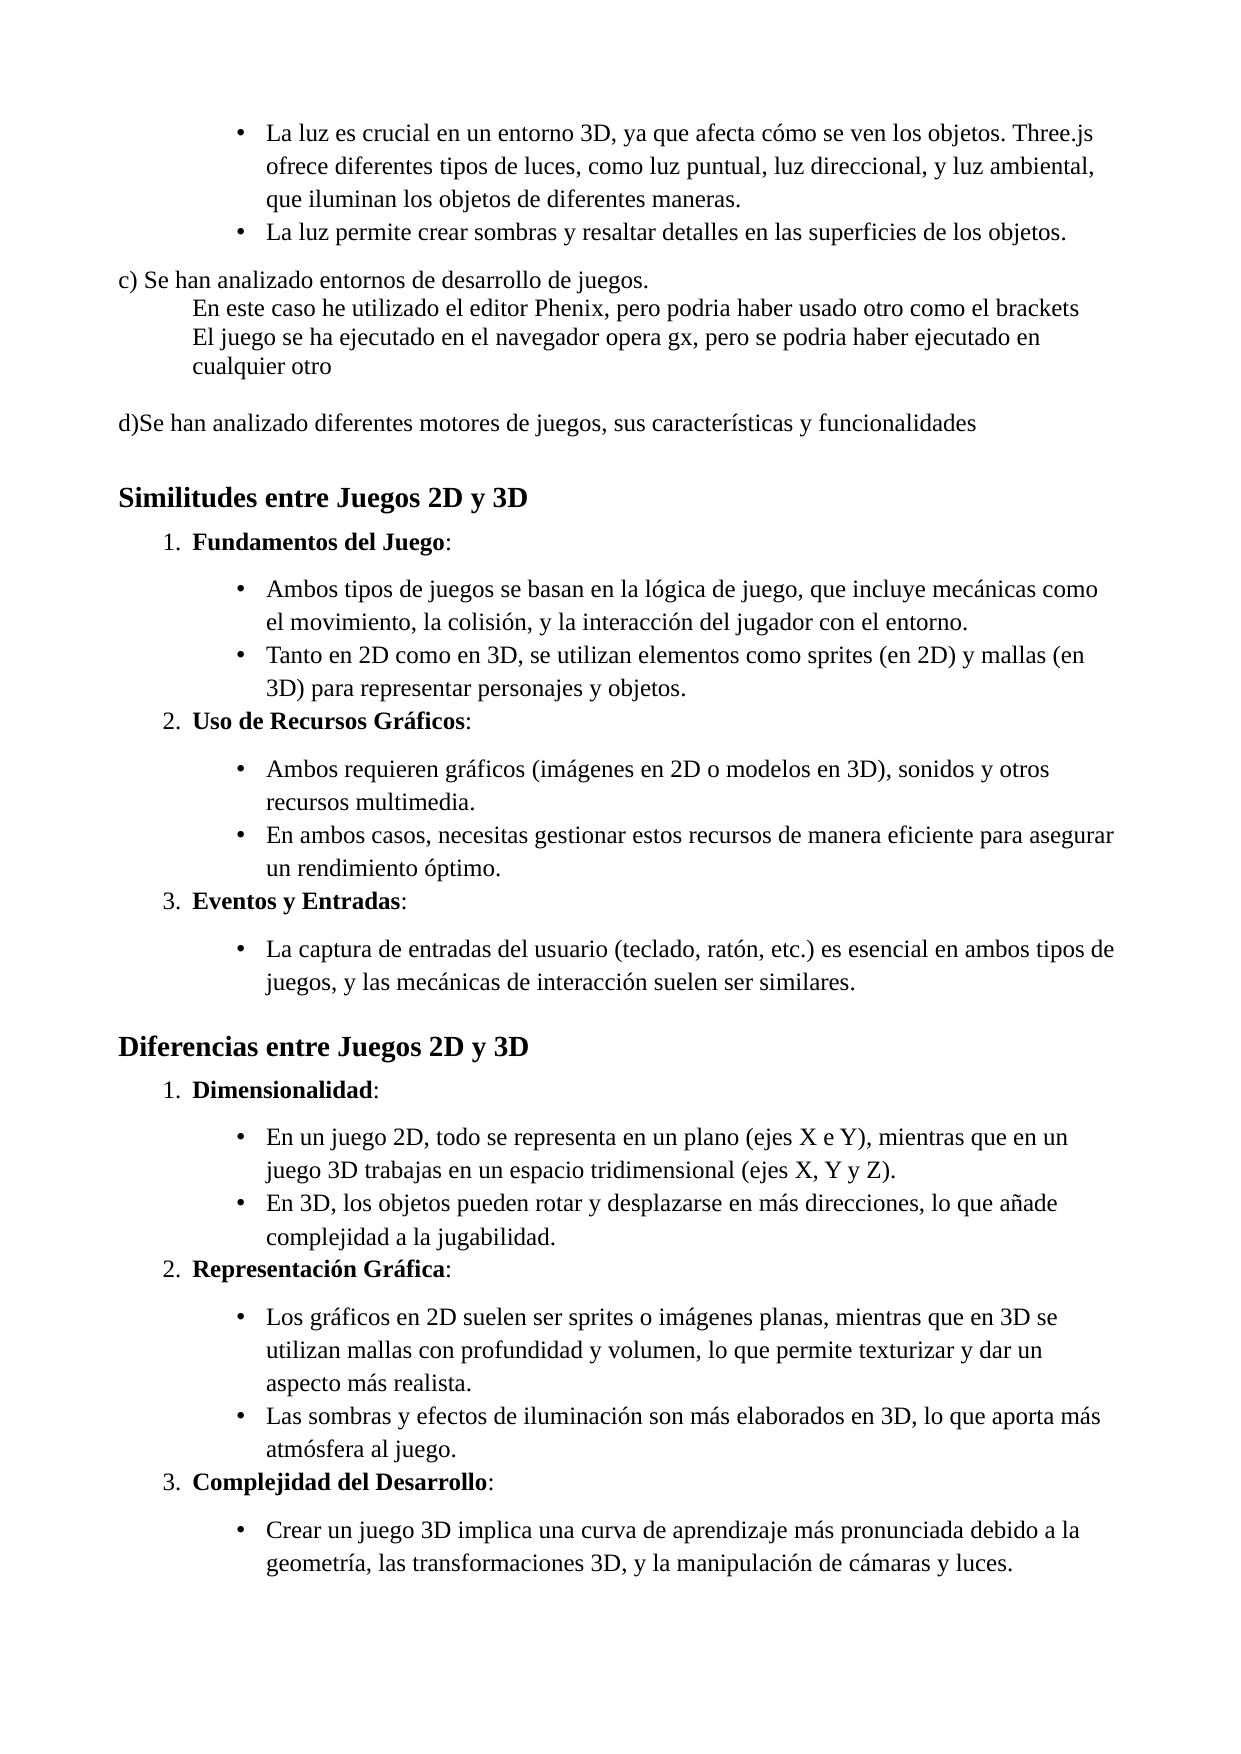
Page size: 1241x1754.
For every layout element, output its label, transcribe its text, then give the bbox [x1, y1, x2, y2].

subtitle Diferencias entre Juegos 2D y 3D [118, 1029, 1122, 1062]
list En 3D, los objetos pueden rotar y desplazarse en más direcciones, lo que añade complejidad a la jugabilidad. [236, 1188, 1122, 1250]
list Ambos requieren gráficos (imágenes en 2D o modelos en 3D), sonidos y otros recursos multimedia. [236, 754, 1122, 816]
subtitle Similitudes entre Juegos 2D y 3D [118, 481, 1122, 514]
list Eventos y Entradas: [162, 886, 1122, 915]
list Crear un juego 3D implica una curva de aprendizaje más pronunciada debido a la geometría, las transformaciones 3D, y la manipulación de cámaras y luces. [236, 1515, 1122, 1577]
list Complejidad del Desarrollo: [162, 1467, 1122, 1496]
list La luz es crucial en un entorno 3D, ya que afecta cómo se ven los objetos. Three.js ofrece diferentes tipos de luces, como luz puntual, luz direccional, y luz ambiental, que iluminan los objetos de diferentes maneras. [236, 118, 1122, 213]
list Las sombras y efectos de iluminación son más elaborados en 3D, lo que aporta más atmósfera al juego. [236, 1401, 1122, 1463]
list En un juego 2D, todo se representa en un plano (ejes X e Y), mientras que en un juego 3D trabajas en un espacio tridimensional (ejes X, Y y Z). [236, 1122, 1122, 1184]
text El juego se ha ejecutado en el navegador opera gx, pero se podria haber ejecutado en cualquier otro [118, 322, 1122, 380]
text En este caso he utilizado el editor Phenix, pero podria haber usado otro como el brackets [118, 293, 1122, 322]
list Los gráficos en 2D suelen ser sprites o imágenes planas, mientras que en 3D se utilizan mallas con profundidad y volumen, lo que permite texturizar y dar un aspecto más realista. [236, 1302, 1122, 1397]
list Dimensionalidad: [162, 1075, 1122, 1104]
list La captura de entradas del usuario (teclado, ratón, etc.) es esencial en ambos tipos de juegos, y las mecánicas de interacción suelen ser similares. [236, 934, 1122, 995]
list La luz permite crear sombras y resaltar detalles en las superficies de los objetos. [236, 217, 1122, 246]
text c) Se han analizado entornos de desarrollo de juegos. [118, 265, 1122, 293]
list Tanto en 2D como en 3D, se utilizan elementos como sprites (en 2D) y mallas (en 3D) para representar personajes y objetos. [236, 640, 1122, 702]
list Uso de Recursos Gráficos: [162, 706, 1122, 735]
list En ambos casos, necesitas gestionar estos recursos de manera eficiente para asegurar un rendimiento óptimo. [236, 820, 1122, 882]
text d)Se han analizado diferentes motores de juegos, sus características y funcionalidades [118, 408, 1122, 437]
list Representación Gráfica: [162, 1254, 1122, 1283]
list Fundamentos del Juego: [162, 527, 1122, 555]
list Ambos tipos de juegos se basan en la lógica de juego, que incluye mecánicas como el movimiento, la colisión, y la interacción del jugador con el entorno. [236, 574, 1122, 636]
